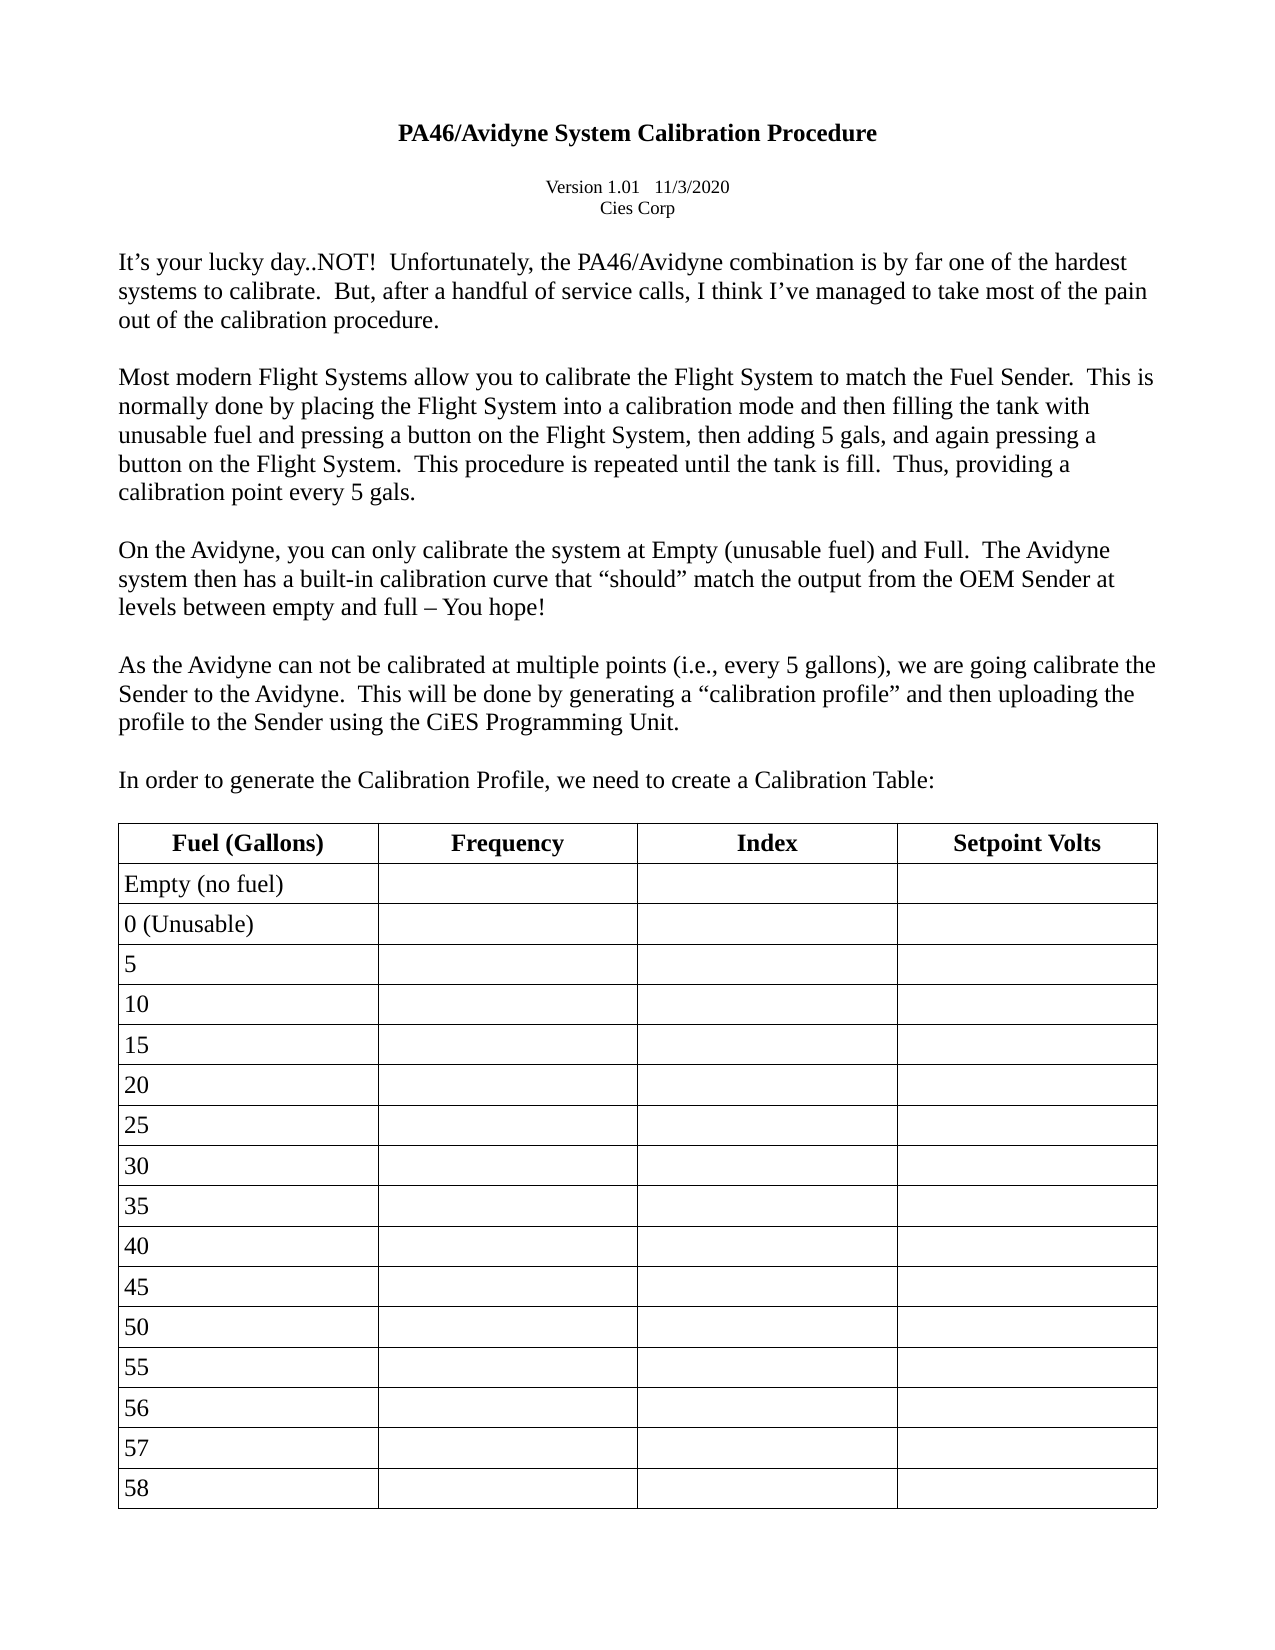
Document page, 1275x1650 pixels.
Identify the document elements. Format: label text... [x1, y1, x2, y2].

table_cell [379, 1348, 637, 1387]
table_cell [898, 904, 1157, 943]
table_cell [379, 904, 637, 943]
table_cell 50 [119, 1307, 378, 1347]
table_cell [898, 1146, 1157, 1185]
table_cell 5 [119, 945, 378, 984]
table_cell [379, 1106, 637, 1145]
table_cell [898, 1065, 1157, 1105]
table_cell [638, 1428, 897, 1467]
table_header Setpoint Volts [898, 824, 1157, 863]
table_header Frequency [379, 824, 637, 863]
table_cell [638, 1469, 897, 1508]
table_cell 20 [119, 1065, 378, 1105]
table_cell 45 [119, 1267, 378, 1306]
table_cell [379, 1307, 637, 1347]
table_cell [638, 1065, 897, 1105]
text As the Avidyne can not be calibrated at multiple points (i.e., every 5 gallons), we are going calibrate the Sender to the Avidyne. This will be done by generating a “calibration profile” and then uploading the profile to the Sender using the CiES Programming Unit. [118, 650, 1157, 736]
table_cell [898, 1267, 1157, 1306]
table_cell 15 [119, 1025, 378, 1064]
table_cell [379, 985, 637, 1024]
table_cell [379, 945, 637, 984]
table_cell [379, 1186, 637, 1226]
table_cell [379, 1428, 637, 1467]
table_cell [898, 1348, 1157, 1387]
text It’s your lucky day..NOT! Unfortunately, the PA46/Avidyne combination is by far one of the hardest systems to calibrate. But, after a handful of service calls, I think I’ve managed to take most of the pain out of the calibration procedure. [118, 247, 1157, 334]
table_cell [898, 1388, 1157, 1427]
table_cell 58 [119, 1469, 378, 1508]
table_cell [638, 945, 897, 984]
table_cell [379, 1065, 637, 1105]
table_cell 55 [119, 1348, 378, 1387]
table_cell [898, 1025, 1157, 1064]
table_cell [898, 1186, 1157, 1226]
table_cell [638, 1348, 897, 1387]
text Cies Corp [118, 197, 1157, 219]
table_cell [898, 945, 1157, 984]
table_cell [379, 1388, 637, 1427]
table_cell [898, 1307, 1157, 1347]
table_cell [898, 1106, 1157, 1145]
table_cell 40 [119, 1227, 378, 1266]
table_cell 35 [119, 1186, 378, 1226]
table_cell [638, 985, 897, 1024]
table_cell [379, 1146, 637, 1185]
text In order to generate the Calibration Profile, we need to create a Calibration Table: [118, 765, 1157, 794]
table_cell [638, 864, 897, 903]
table_cell [379, 1469, 637, 1508]
text On the Avidyne, you can only calibrate the system at Empty (unusable fuel) and Full. The Avidyne system then has a built-in calibration curve that “should” match the output from the OEM Sender at levels between empty and full – You hope! [118, 535, 1157, 621]
table_header Index [638, 824, 897, 863]
table_cell [638, 1106, 897, 1145]
text Version 1.01 11/3/2020 [118, 176, 1157, 197]
table_header Fuel (Gallons) [119, 824, 378, 863]
table_cell [638, 1227, 897, 1266]
table_cell [379, 864, 637, 903]
table_cell [898, 864, 1157, 903]
table_cell 56 [119, 1388, 378, 1427]
table_cell 0 (Unusable) [119, 904, 378, 943]
table_cell [638, 1146, 897, 1185]
table_cell [379, 1025, 637, 1064]
text Most modern Flight Systems allow you to calibrate the Flight System to match the Fuel Sender. This is normally done by placing the Flight System into a calibration mode and then filling the tank with unusable fuel and pressing a button on the Flight System, then adding 5 gals, and again pressing a button on the Flight System. This procedure is repeated until the tank is fill. Thus, providing a calibration point every 5 gals. [118, 362, 1157, 506]
table_cell [898, 1227, 1157, 1266]
table_cell [638, 1186, 897, 1226]
table_cell [898, 1428, 1157, 1467]
table_cell 30 [119, 1146, 378, 1185]
table_cell [638, 1307, 897, 1347]
table_cell [898, 985, 1157, 1024]
table_cell Empty (no fuel) [119, 864, 378, 903]
table_cell [379, 1227, 637, 1266]
table_cell [638, 1388, 897, 1427]
table_cell [898, 1469, 1157, 1508]
table_cell [638, 1267, 897, 1306]
table_cell 25 [119, 1106, 378, 1145]
table_cell [379, 1267, 637, 1306]
table_cell [638, 904, 897, 943]
table_cell 57 [119, 1428, 378, 1467]
text PA46/Avidyne System Calibration Procedure [118, 118, 1157, 147]
table_cell [638, 1025, 897, 1064]
table_cell 10 [119, 985, 378, 1024]
